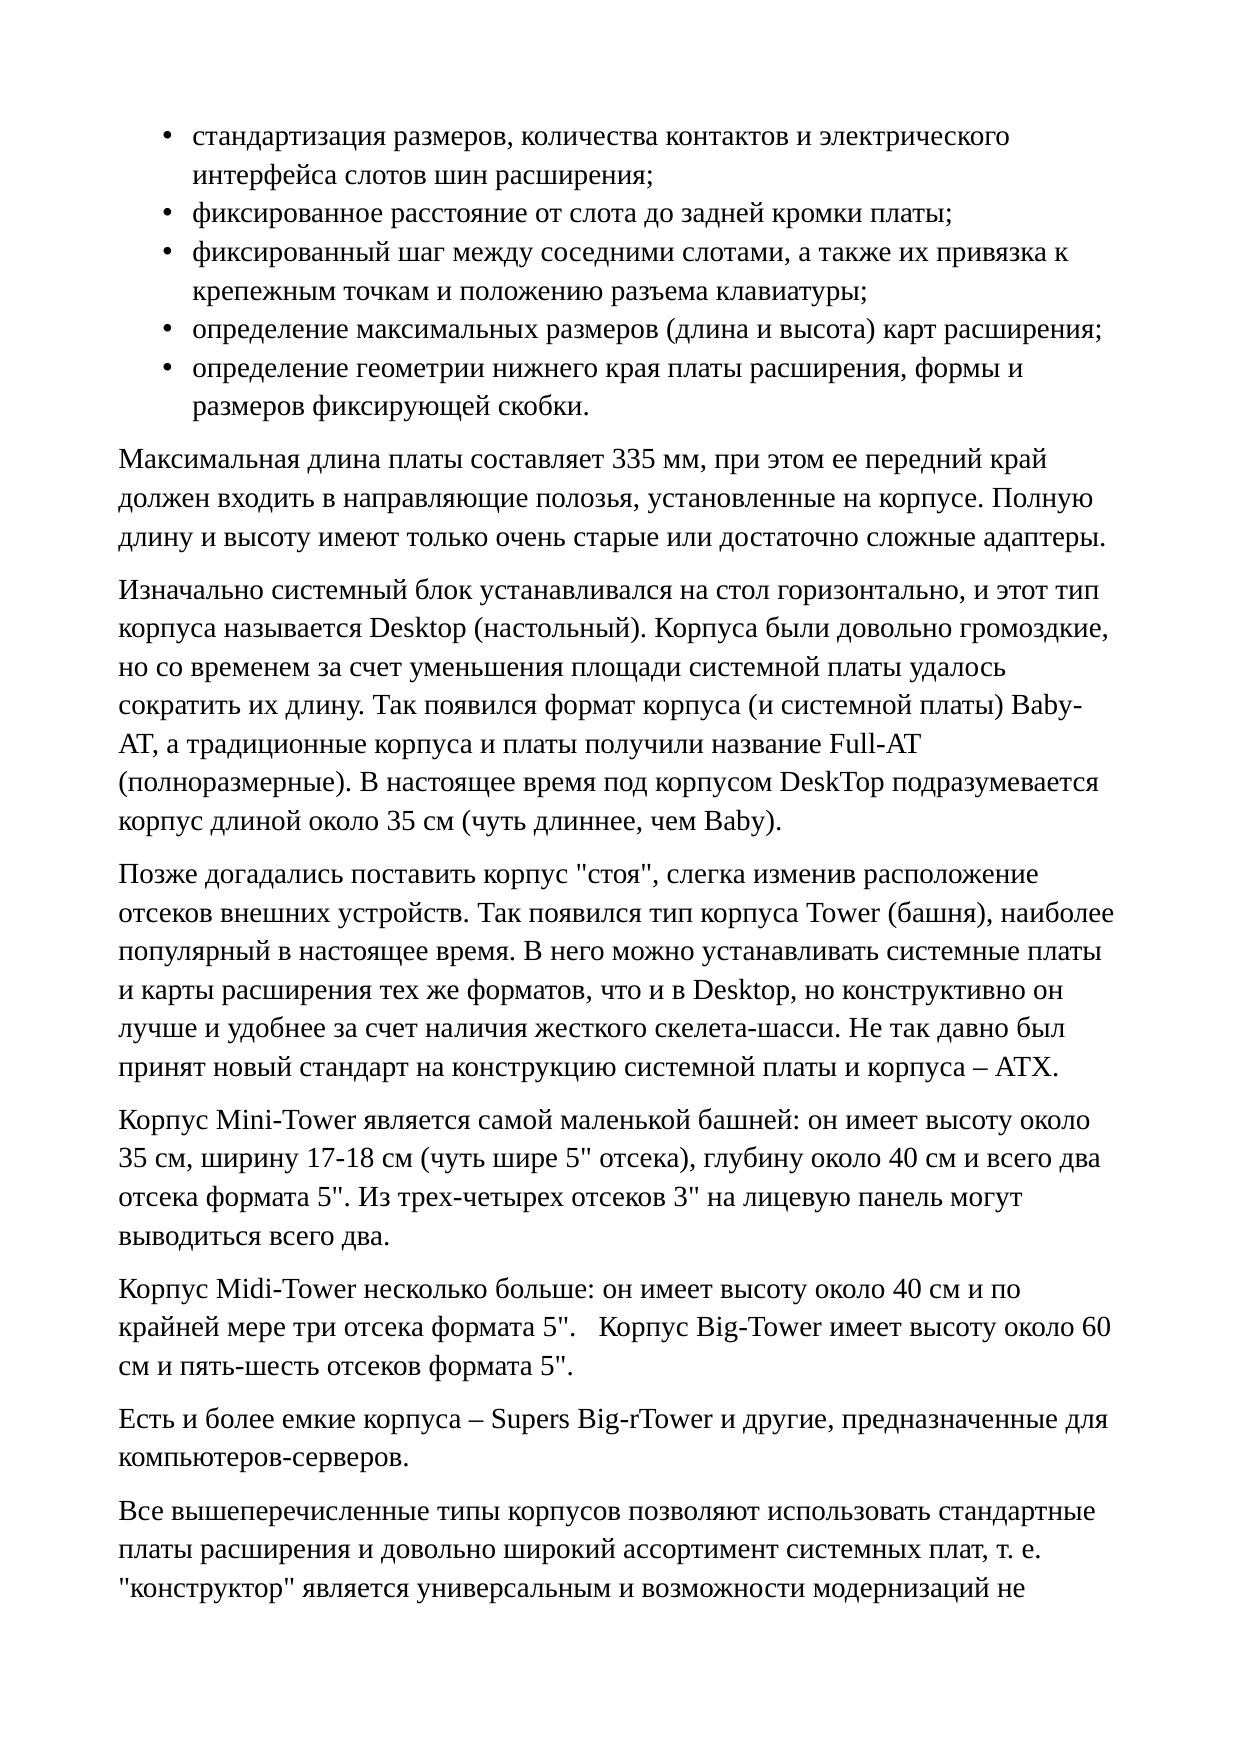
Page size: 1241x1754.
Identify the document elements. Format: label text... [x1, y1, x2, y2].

text Корпус Midi-Tower несколько больше: он имеет высоту около 40 см и по крайней мере три отсека формата 5". Корпус Big-Tower имеет высоту около 60 см и пять-шесть отсеков формата 5". [118, 1271, 1122, 1381]
text Есть и более емкие корпуса – Supers Big-rTower и другие, предназначенные для компьютеров-серверов. [118, 1401, 1122, 1473]
text Позже догадались поставить корпус "стоя", слегка изменив расположение отсеков внешних устройств. Так появился тип корпуса Tower (башня), наиболее популярный в настоящее время. В него можно устанавливать системные платы и карты расширения тех же форматов, что и в Desktop, но конструктивно он лучше и удобнее за счет наличия жесткого скелета-шасси. Не так давно был принят новый стандарт на конструкцию системной платы и корпуса – АТХ. [118, 856, 1122, 1082]
list фиксированный шаг между соседними слотами, а также их привязка к крепежным точкам и положению разъема клавиатуры; [162, 234, 1122, 306]
text Максимальная длина платы составляет 335 мм, при этом ее передний край должен входить в направляющие полозья, установленные на корпусе. Полную длину и высоту имеют только очень старые или достаточно сложные адаптеры. [118, 442, 1122, 552]
text Корпус Mini-Tower является самой маленькой башней: он имеет высоту около 35 см, ширину 17-18 см (чуть шире 5" отсека), глубину около 40 см и всего два отсека формата 5". Из трех-четырех отсеков 3" на лицевую панель могут выводиться всего два. [118, 1102, 1122, 1251]
list определение максимальных размеров (длина и высота) карт расширения; [162, 311, 1122, 345]
text Изначально системный блок устанавливался на стол горизонтально, и этот тип корпуса называется Desktop (настольный). Корпуса были довольно громоздкие, но со временем за счет уменьшения площади системной платы удалось сократить их длину. Так появился формат корпуса (и системной платы) Baby-AT, a традиционные корпуса и платы получили название Full-AT (полноразмерные). В настоящее время под корпусом DeskTop подразумевается корпус длиной около 35 см (чуть длиннее, чем Baby). [118, 572, 1122, 837]
list стандартизация размеров, количества контактов и электрического интерфейса слотов шин расширения; [162, 118, 1122, 190]
list фиксированное расстояние от слота до задней кромки платы; [162, 195, 1122, 229]
list определение геометрии нижнего края платы расширения, формы и размеров фиксирующей скобки. [162, 350, 1122, 422]
text Все вышеперечисленные типы корпусов позволяют использовать стандартные платы расширения и довольно широкий ассортимент системных плат, т. е. "конструктор" является универсальным и возможности модернизаций не [118, 1493, 1122, 1603]
